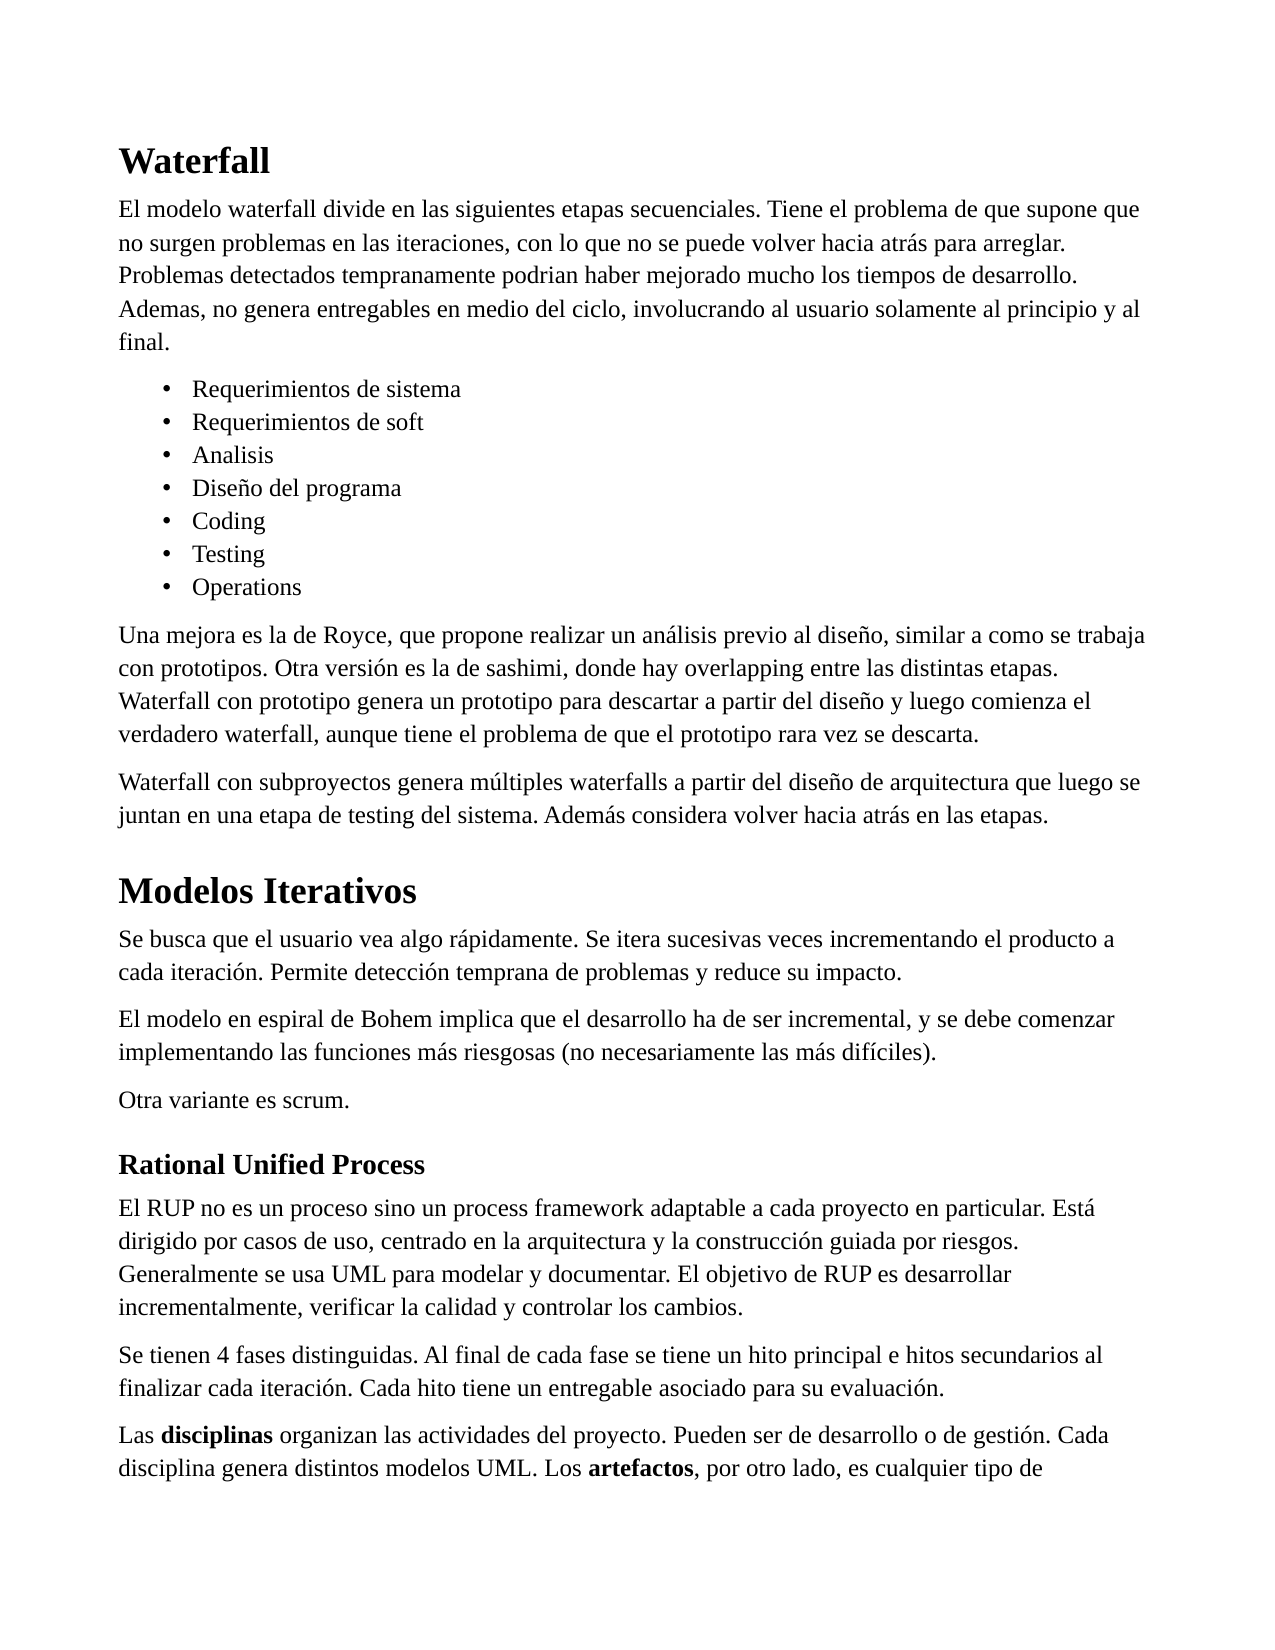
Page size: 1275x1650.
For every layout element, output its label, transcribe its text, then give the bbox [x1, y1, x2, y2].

subtitle Modelos Iterativos [118, 868, 1157, 911]
list Requerimientos de soft [162, 407, 1157, 436]
text El modelo en espiral de Bohem implica que el desarrollo ha de ser incremental, y se debe comenzar implementando las funciones más riesgosas (no necesariamente las más difíciles). [118, 1004, 1157, 1066]
text Se busca que el usuario vea algo rápidamente. Se itera sucesivas veces incrementando el producto a cada iteración. Permite detección temprana de problemas y reduce su impacto. [118, 924, 1157, 986]
list Operations [162, 572, 1157, 601]
list Diseño del programa [162, 473, 1157, 502]
text Una mejora es la de Royce, que propone realizar un análisis previo al diseño, similar a como se trabaja con prototipos. Otra versión es la de sashimi, donde hay overlapping entre las distintas etapas. Waterfall con prototipo genera un prototipo para descartar a partir del diseño y luego comienza el verdadero waterfall, aunque tiene el problema de que el prototipo rara vez se descarta. [118, 620, 1157, 748]
text Waterfall con subproyectos genera múltiples waterfalls a partir del diseño de arquitectura que luego se juntan en una etapa de testing del sistema. Además considera volver hacia atrás en las etapas. [118, 767, 1157, 828]
text Se tienen 4 fases distinguidas. Al final de cada fase se tiene un hito principal e hitos secundarios al finalizar cada iteración. Cada hito tiene un entregable asociado para su evaluación. [118, 1340, 1157, 1402]
text Las disciplinas organizan las actividades del proyecto. Pueden ser de desarrollo o de gestión. Cada disciplina genera distintos modelos UML. Los artefactos, por otro lado, es cualquier tipo de [118, 1421, 1157, 1482]
list Testing [162, 539, 1157, 568]
subtitle Waterfall [118, 139, 1157, 182]
text Otra variante es scrum. [118, 1085, 1157, 1114]
list Analisis [162, 440, 1157, 469]
text El modelo waterfall divide en las siguientes etapas secuenciales. Tiene el problema de que supone que no surgen problemas en las iteraciones, con lo que no se puede volver hacia atrás para arreglar. Problemas detectados tempranamente podrian haber mejorado mucho los tiempos de desarrollo. Ademas, no genera entregables en medio del ciclo, involucrando al usuario solamente al principio y al final. [118, 194, 1157, 355]
list Coding [162, 506, 1157, 535]
text El RUP no es un proceso sino un process framework adaptable a cada proyecto en particular. Está dirigido por casos de uso, centrado en la arquitectura y la construcción guiada por riesgos. Generalmente se usa UML para modelar y documentar. El objetivo de RUP es desarrollar incrementalmente, verificar la calidad y controlar los cambios. [118, 1193, 1157, 1321]
list Requerimientos de sistema [162, 374, 1157, 403]
subtitle Rational Unified Process [118, 1147, 1157, 1181]
